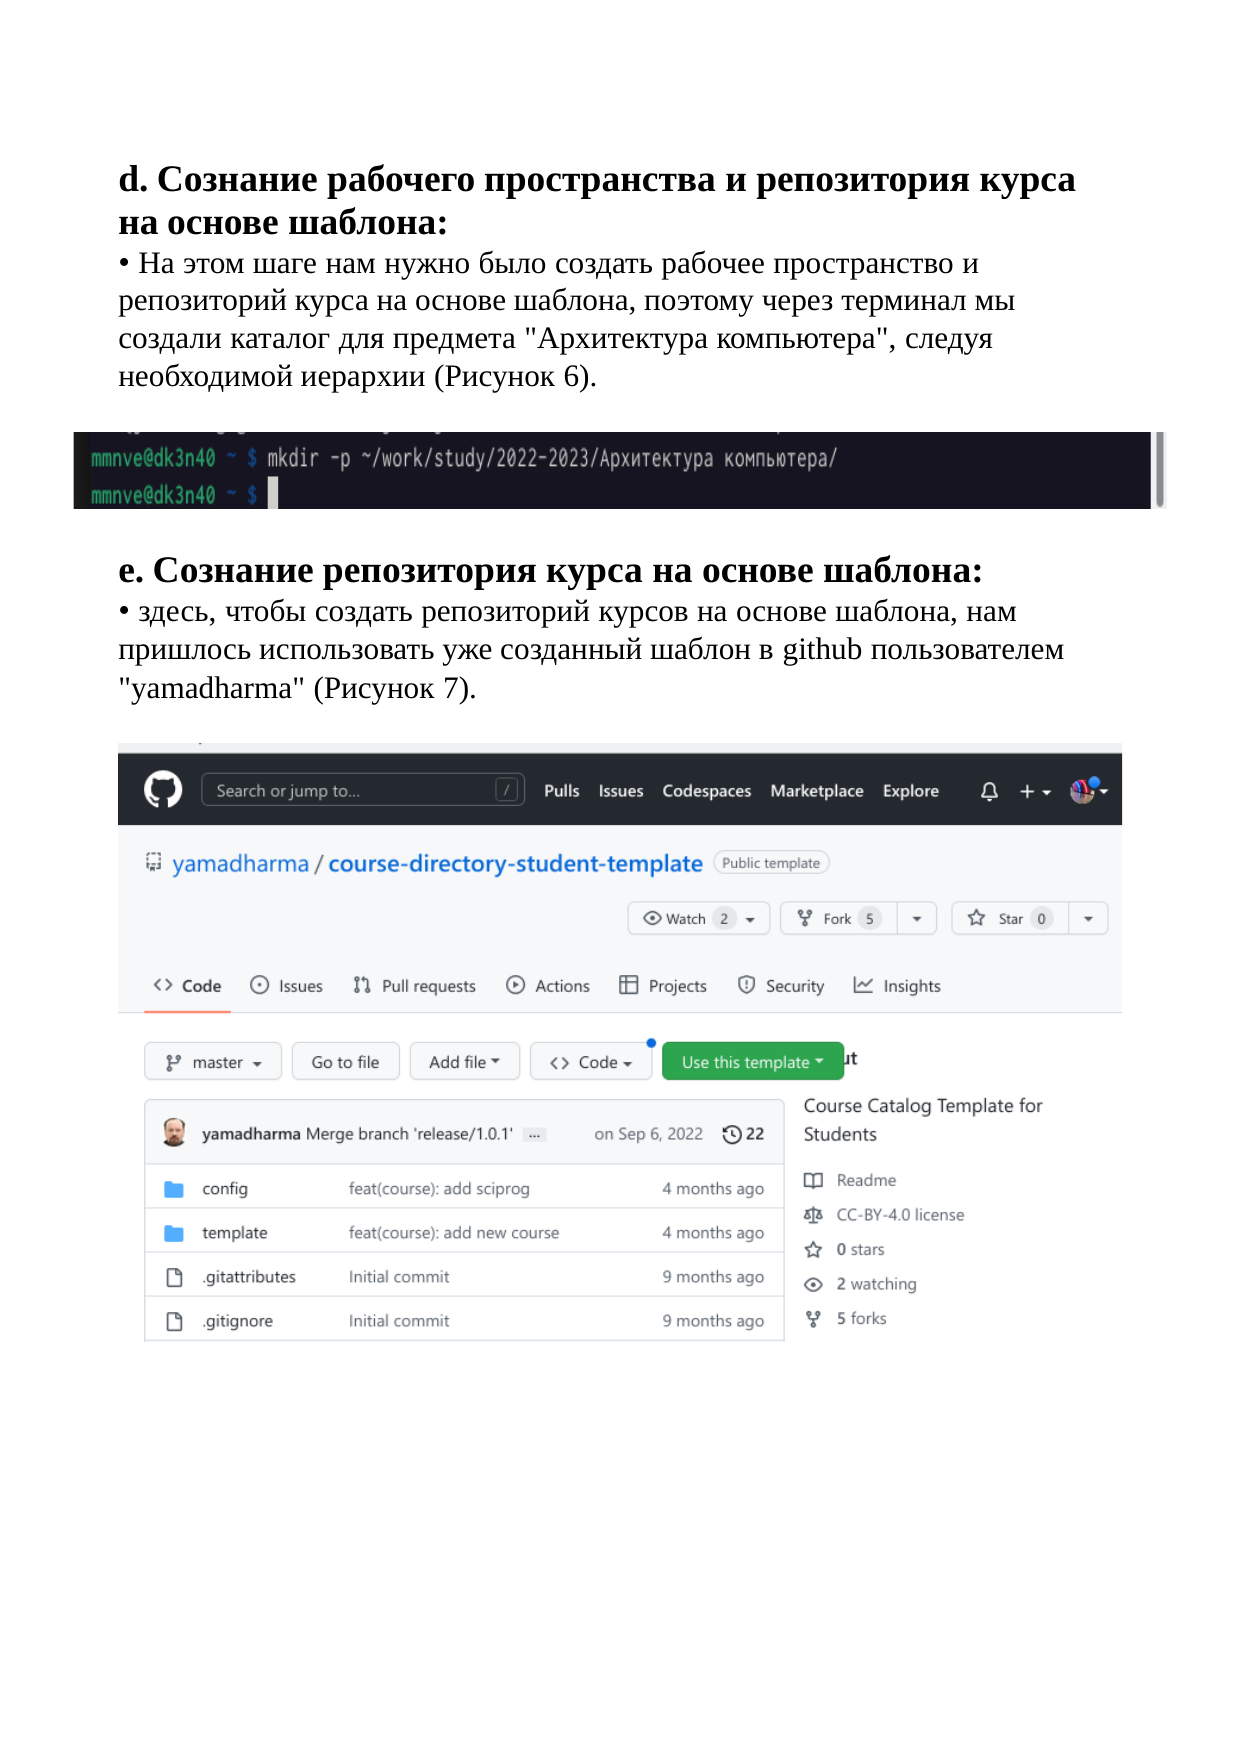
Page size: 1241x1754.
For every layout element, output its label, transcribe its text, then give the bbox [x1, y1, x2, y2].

text e. Сознание репозитория курса на основе шаблона: • здесь, чтобы создать репозиторий курсов на основе шаблона, нам пришлось использовать уже созданный шаблон в github пользователем "yamadharma" (Рисунок 7). [118, 547, 1122, 705]
text d. Сознание рабочего пространства и репозитория курса на основе шаблона: • На этом шаге нам нужно было создать рабочее пространство и репозиторий курса на основе шаблона, поэтому через терминал мы создали каталог для предмета "Архитектура компьютера", следуя необходимой иерархии (Рисунок 6). [118, 156, 1122, 394]
picture [118, 743, 1123, 1342]
picture [73, 432, 1167, 509]
